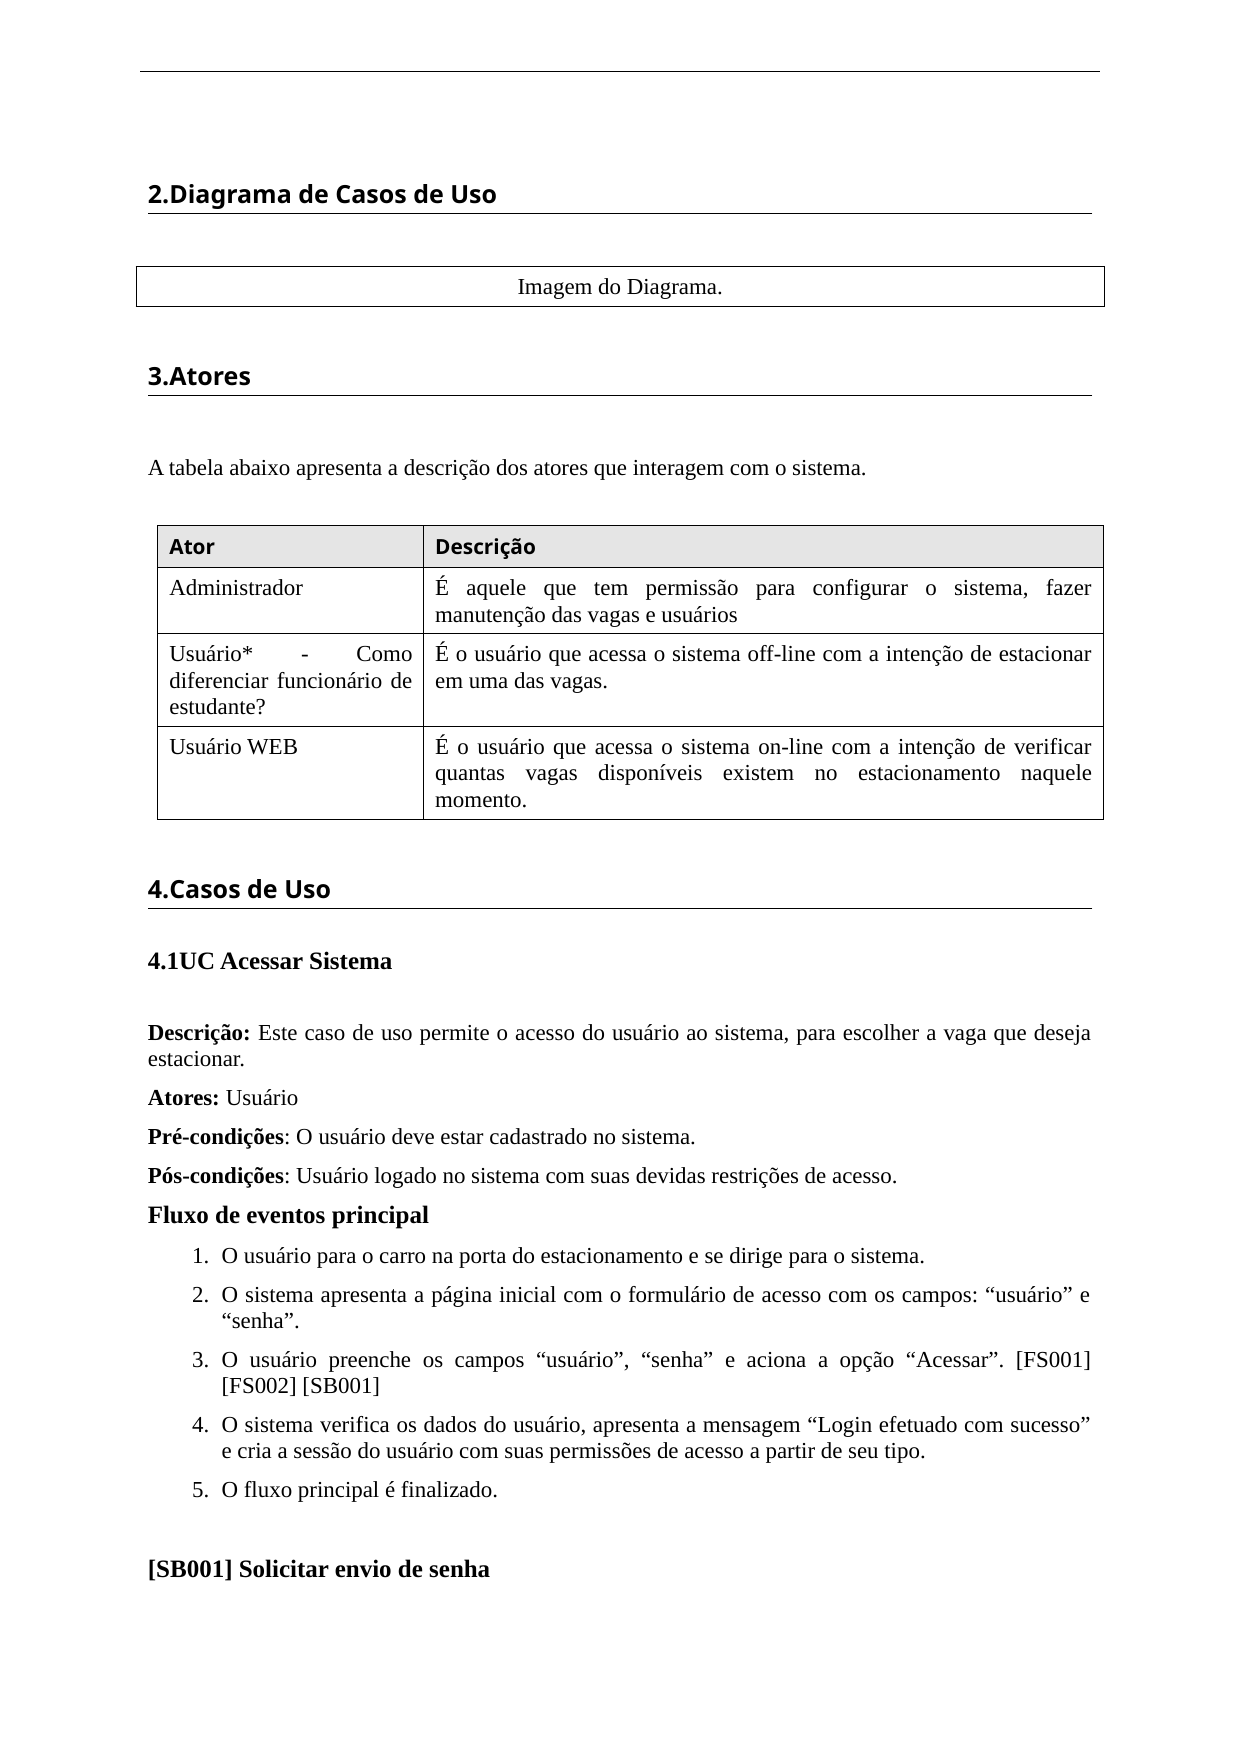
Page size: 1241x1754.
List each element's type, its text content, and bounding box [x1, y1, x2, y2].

text Pós-condições: Usuário logado no sistema com suas devidas restrições de acesso. [148, 1162, 1092, 1188]
table_cell É o usuário que acessa o sistema off-line com a intenção de estacionar em uma das vagas. [424, 634, 1103, 726]
text Atores: Usuário [148, 1084, 1092, 1110]
subtitle Atores [148, 359, 1092, 395]
table_header Imagem do Diagrama. [137, 267, 1104, 306]
text [SB001] Solicitar envio de senha [148, 1554, 1092, 1583]
subtitle UC Acessar Sistema [148, 946, 1092, 975]
table_header Descrição [424, 526, 1103, 567]
text Fluxo de eventos principal [148, 1201, 1092, 1229]
table_cell É o usuário que acessa o sistema on-line com a intenção de verificar quantas vagas disponíveis existem no estacionamento naquele momento. [424, 727, 1103, 818]
table_cell Usuário WEB [158, 727, 423, 818]
table_header Ator [158, 526, 423, 567]
text Pré-condições: O usuário deve estar cadastrado no sistema. [148, 1123, 1092, 1149]
table_cell Usuário* - Como diferenciar funcionário de estudante? [158, 634, 423, 726]
table_cell Administrador [158, 568, 423, 633]
subtitle Diagrama de Casos de Uso [148, 177, 1092, 213]
list O sistema apresenta a página inicial com o formulário de acesso com os campos: “usuário” e “senha”. [192, 1281, 1092, 1333]
text A tabela abaixo apresenta a descrição dos atores que interagem com o sistema. [148, 453, 1092, 480]
list O usuário preenche os campos “usuário”, “senha” e aciona a opção “Acessar”. [FS001][FS002] [SB001] [192, 1346, 1092, 1399]
list O fluxo principal é finalizado. [192, 1476, 1092, 1503]
list O sistema verifica os dados do usuário, apresenta a mensagem “Login efetuado com sucesso” e cria a sessão do usuário com suas permissões de acesso a partir de seu tipo. [192, 1411, 1092, 1464]
table_cell É aquele que tem permissão para configurar o sistema, fazer manutenção das vagas e usuários [424, 568, 1103, 633]
text Descrição: Este caso de uso permite o acesso do usuário ao sistema, para escolher a vaga que deseja estacionar. [148, 1019, 1092, 1072]
subtitle Casos de Uso [148, 872, 1092, 908]
list O usuário para o carro na porta do estacionamento e se dirige para o sistema. [192, 1242, 1092, 1268]
